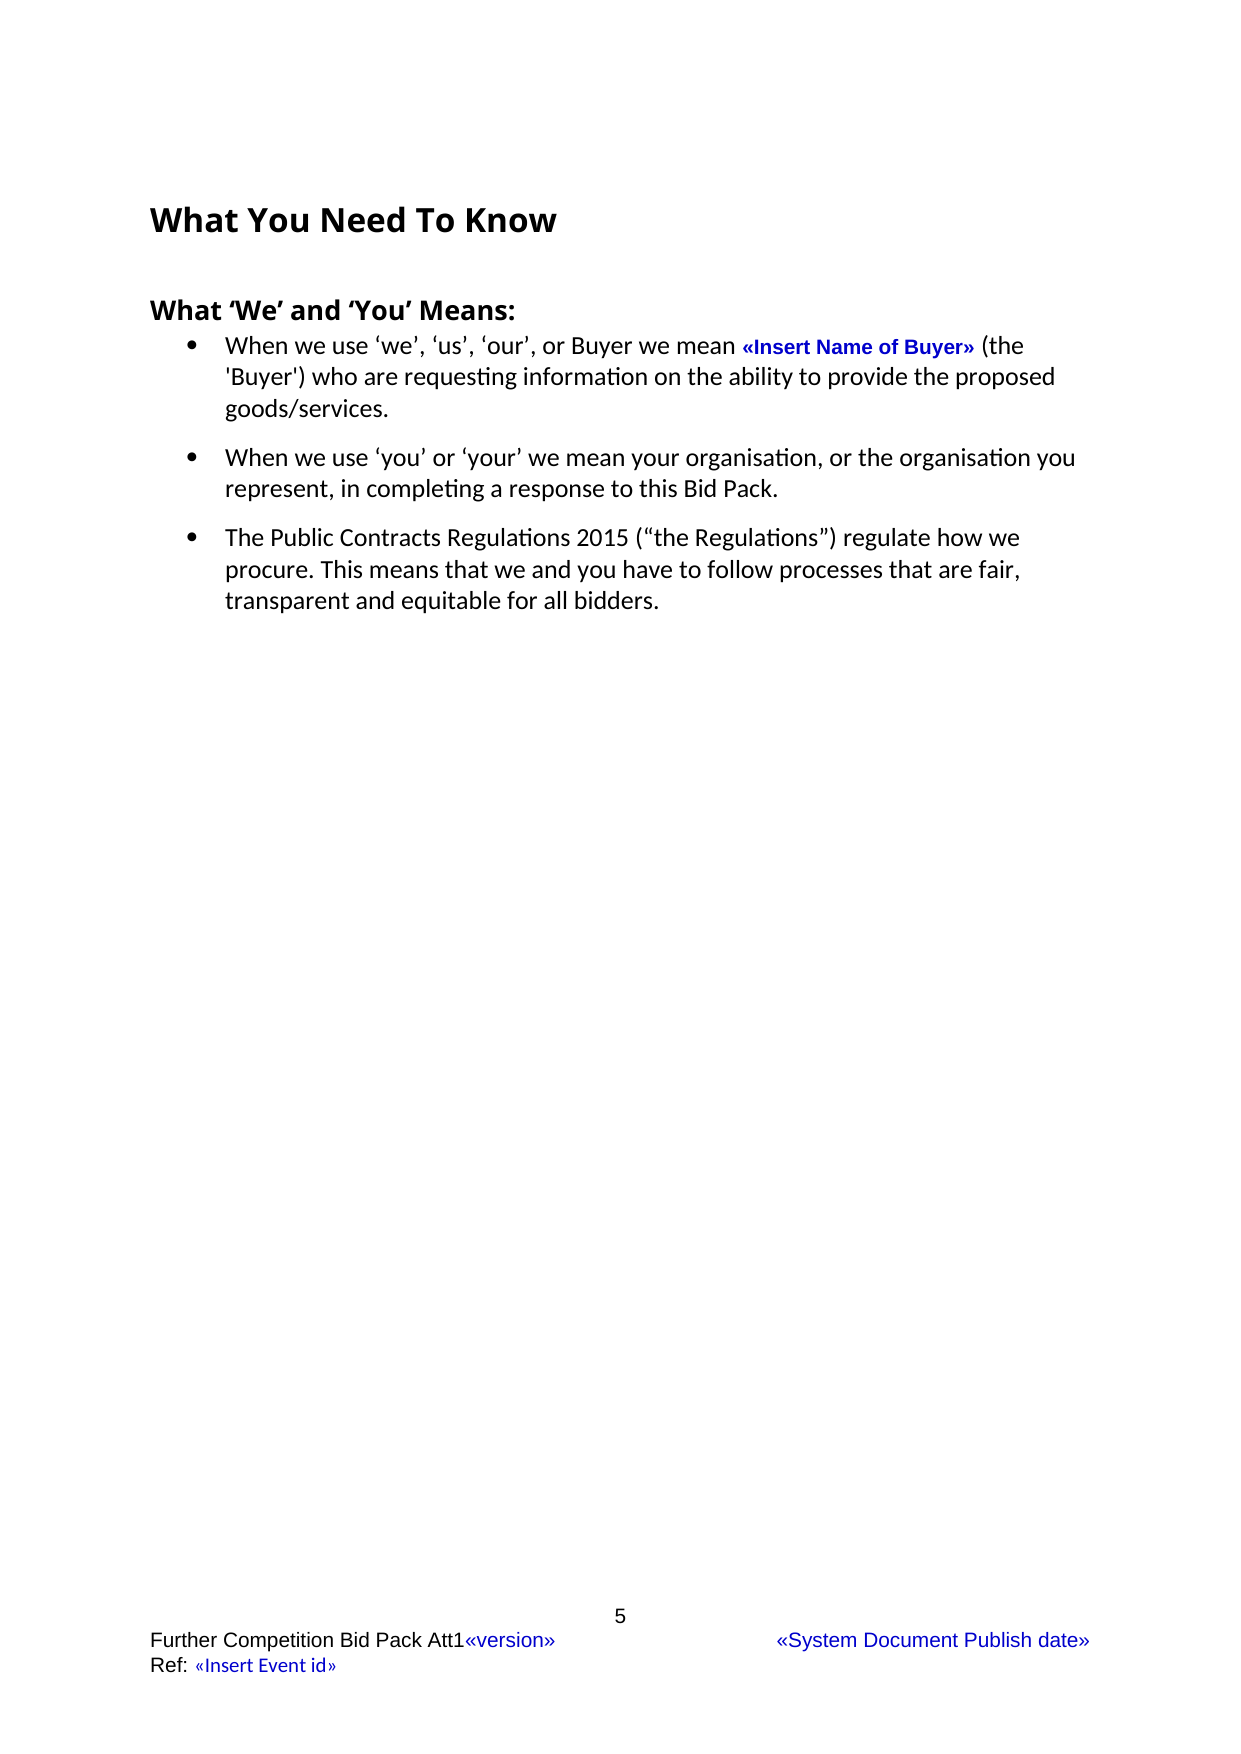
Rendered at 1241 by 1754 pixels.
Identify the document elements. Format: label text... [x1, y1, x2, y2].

subtitle What You Need To Know [150, 197, 1090, 288]
subtitle What ‘We’ and ‘You’ Means: [150, 292, 1090, 329]
list The Public Contracts Regulations 2015 (“the Regulations”) regulate how we procure. This means that we and you have to follow processes that are fair, transparent and equitable for all bidders. [187, 521, 1090, 616]
list When we use ‘we’, ‘us’, ‘our’, or Buyer we mean «Insert Name of Buyer» (the 'Buyer') who are requesting information on the ability to provide the proposed goods/services. [187, 329, 1090, 424]
list When we use ‘you’ or ‘your’ we mean your organisation, or the organisation you represent, in completing a response to this Bid Pack. [187, 441, 1090, 504]
